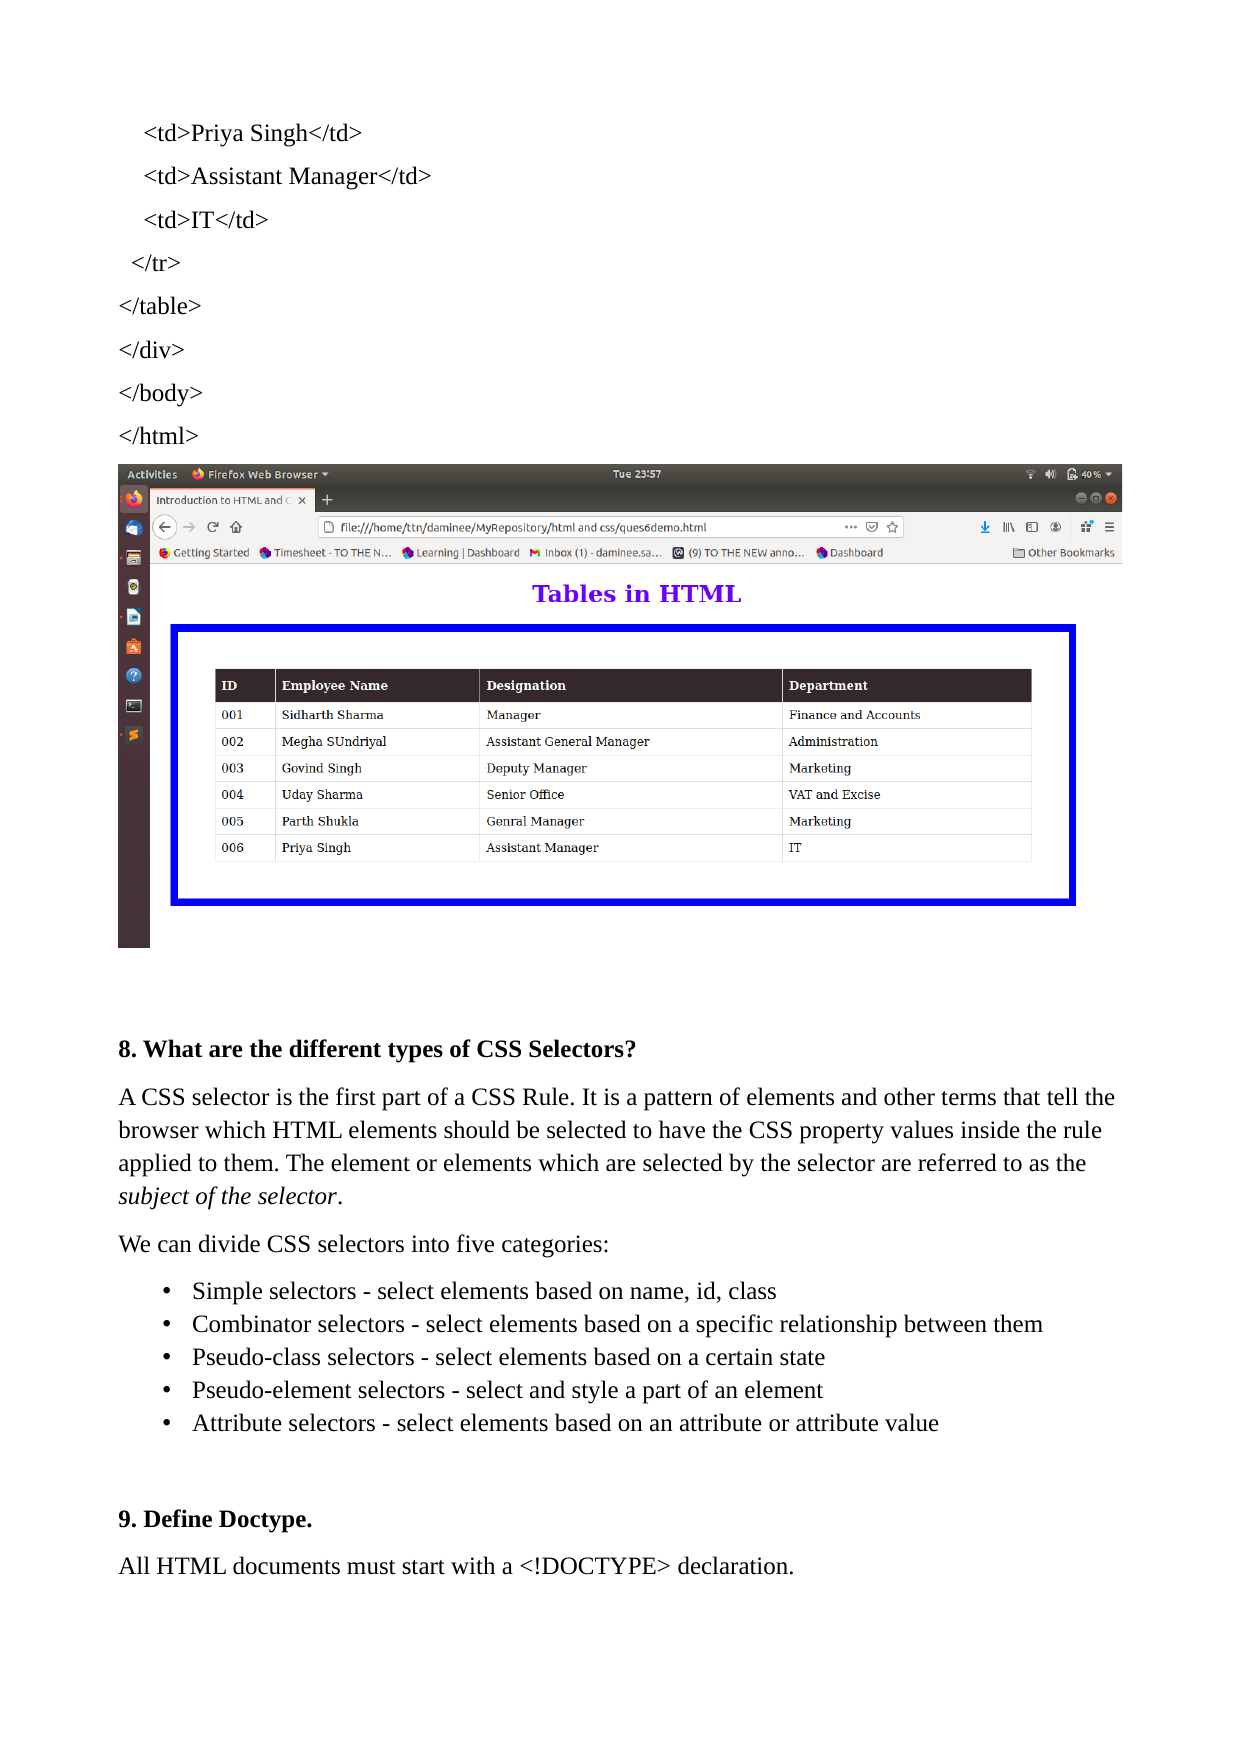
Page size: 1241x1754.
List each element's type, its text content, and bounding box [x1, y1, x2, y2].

text <td>IT</td> [118, 205, 1122, 233]
text <td>Assistant Manager</td> [118, 161, 1122, 190]
text All HTML documents must start with a <!DOCTYPE> declaration. [118, 1551, 1122, 1580]
list Combinator selectors - select elements based on a specific relationship between them [162, 1309, 1122, 1338]
list Pseudo-element selectors - select and style a part of an element [162, 1376, 1122, 1404]
text </tr> [118, 248, 1122, 277]
text </table> [118, 291, 1122, 320]
text </div> [118, 335, 1122, 363]
text 8. What are the different types of CSS Selectors? [118, 1034, 1122, 1063]
text </html> [118, 421, 1122, 450]
text A CSS selector is the first part of a CSS Rule. It is a pattern of elements and other terms that tell the browser which HTML elements should be selected to have the CSS property values inside the rule applied to them. The element or elements which are selected by the selector are referred to as the subject of the selector. [118, 1082, 1122, 1210]
text We can divide CSS selectors into five categories: [118, 1229, 1122, 1258]
list Attribute selectors - select elements based on an attribute or attribute value [162, 1408, 1122, 1437]
text 9. Define Doctype. [118, 1504, 1122, 1532]
picture [118, 464, 1123, 948]
text </body> [118, 378, 1122, 407]
list Pseudo-class selectors - select elements based on a certain state [162, 1342, 1122, 1371]
text <td>Priya Singh</td> [118, 118, 1122, 147]
list Simple selectors - select elements based on name, id, class [162, 1276, 1122, 1305]
